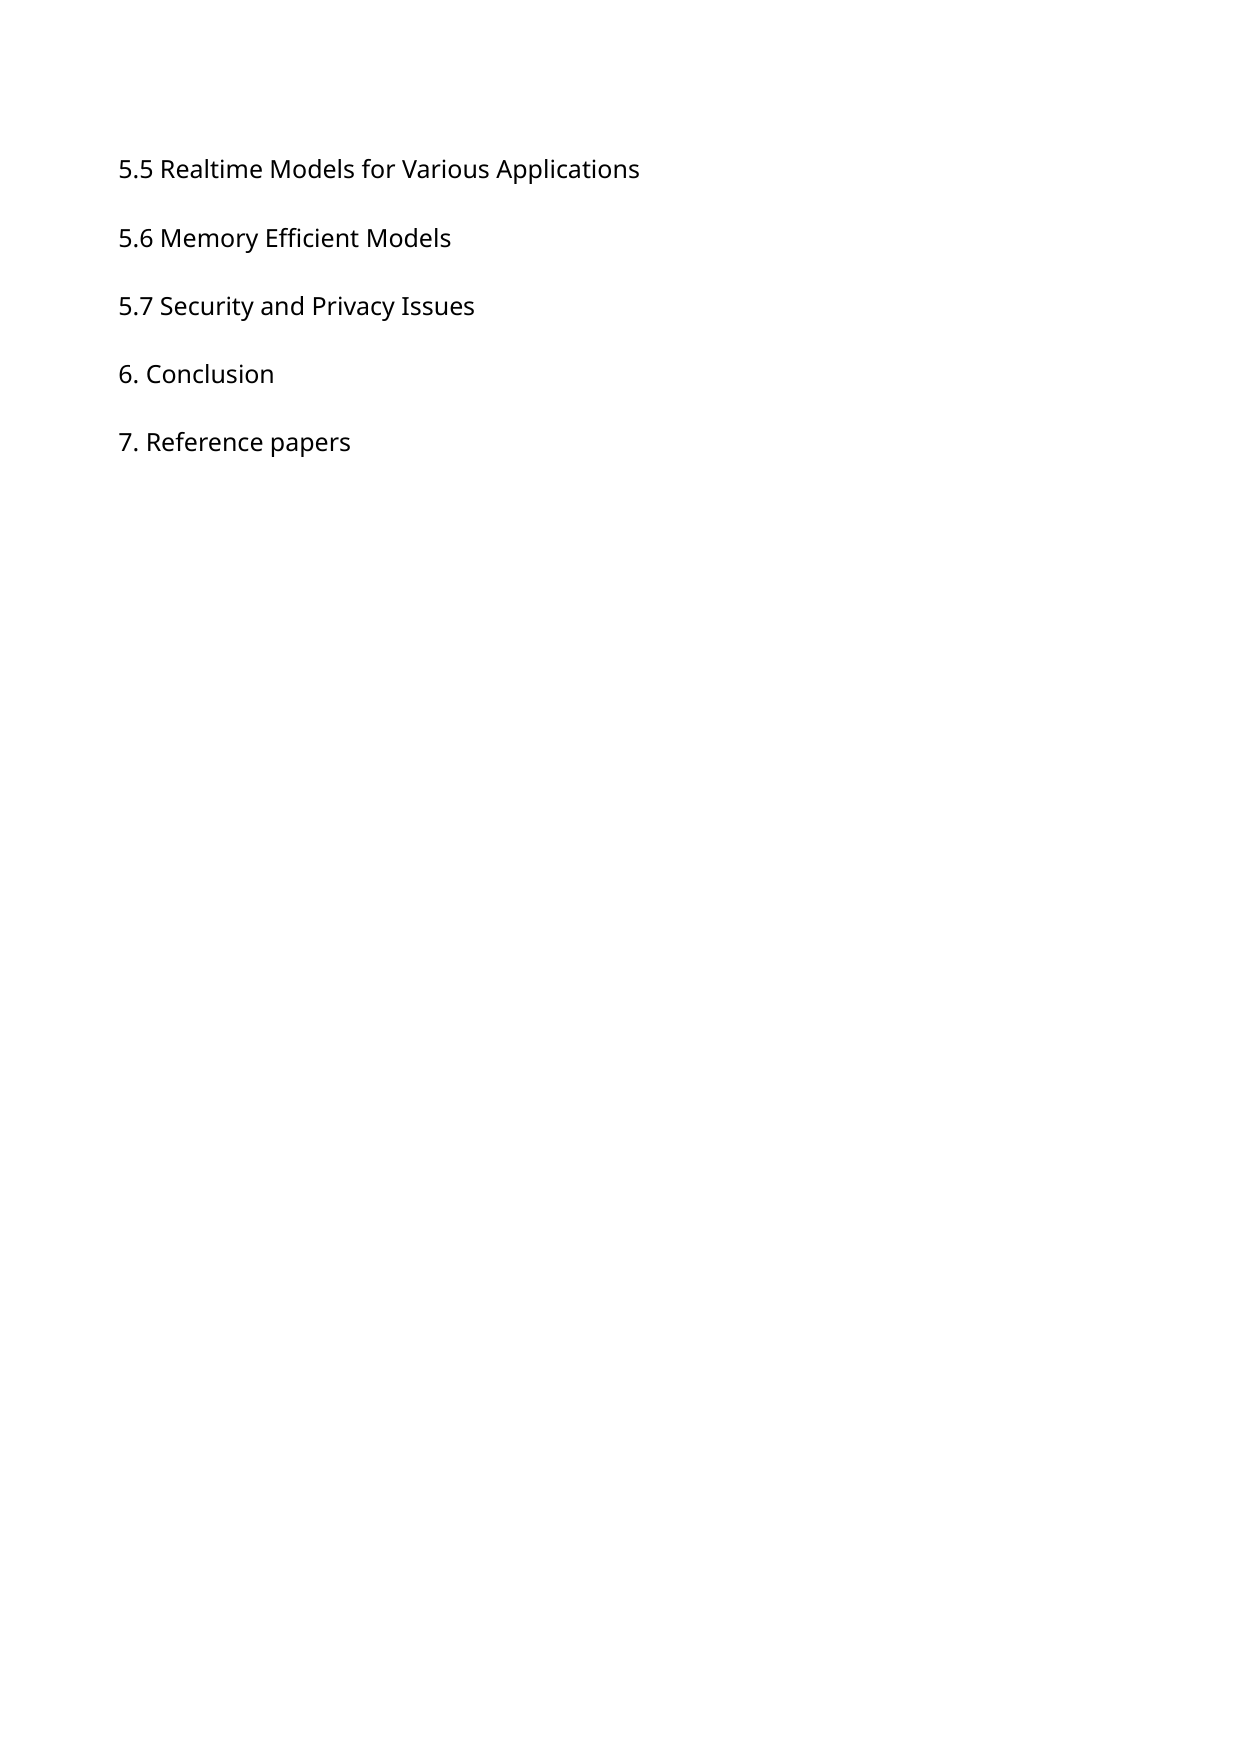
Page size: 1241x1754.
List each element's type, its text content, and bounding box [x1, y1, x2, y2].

text 5.6 Memory Efficient Models [118, 220, 1122, 254]
text 7. Reference papers [118, 425, 1122, 459]
text 5.5 Realtime Models for Various Applications [118, 152, 1122, 186]
text 6. Conclusion [118, 357, 1122, 391]
text 5.7 Security and Privacy Issues [118, 288, 1122, 322]
